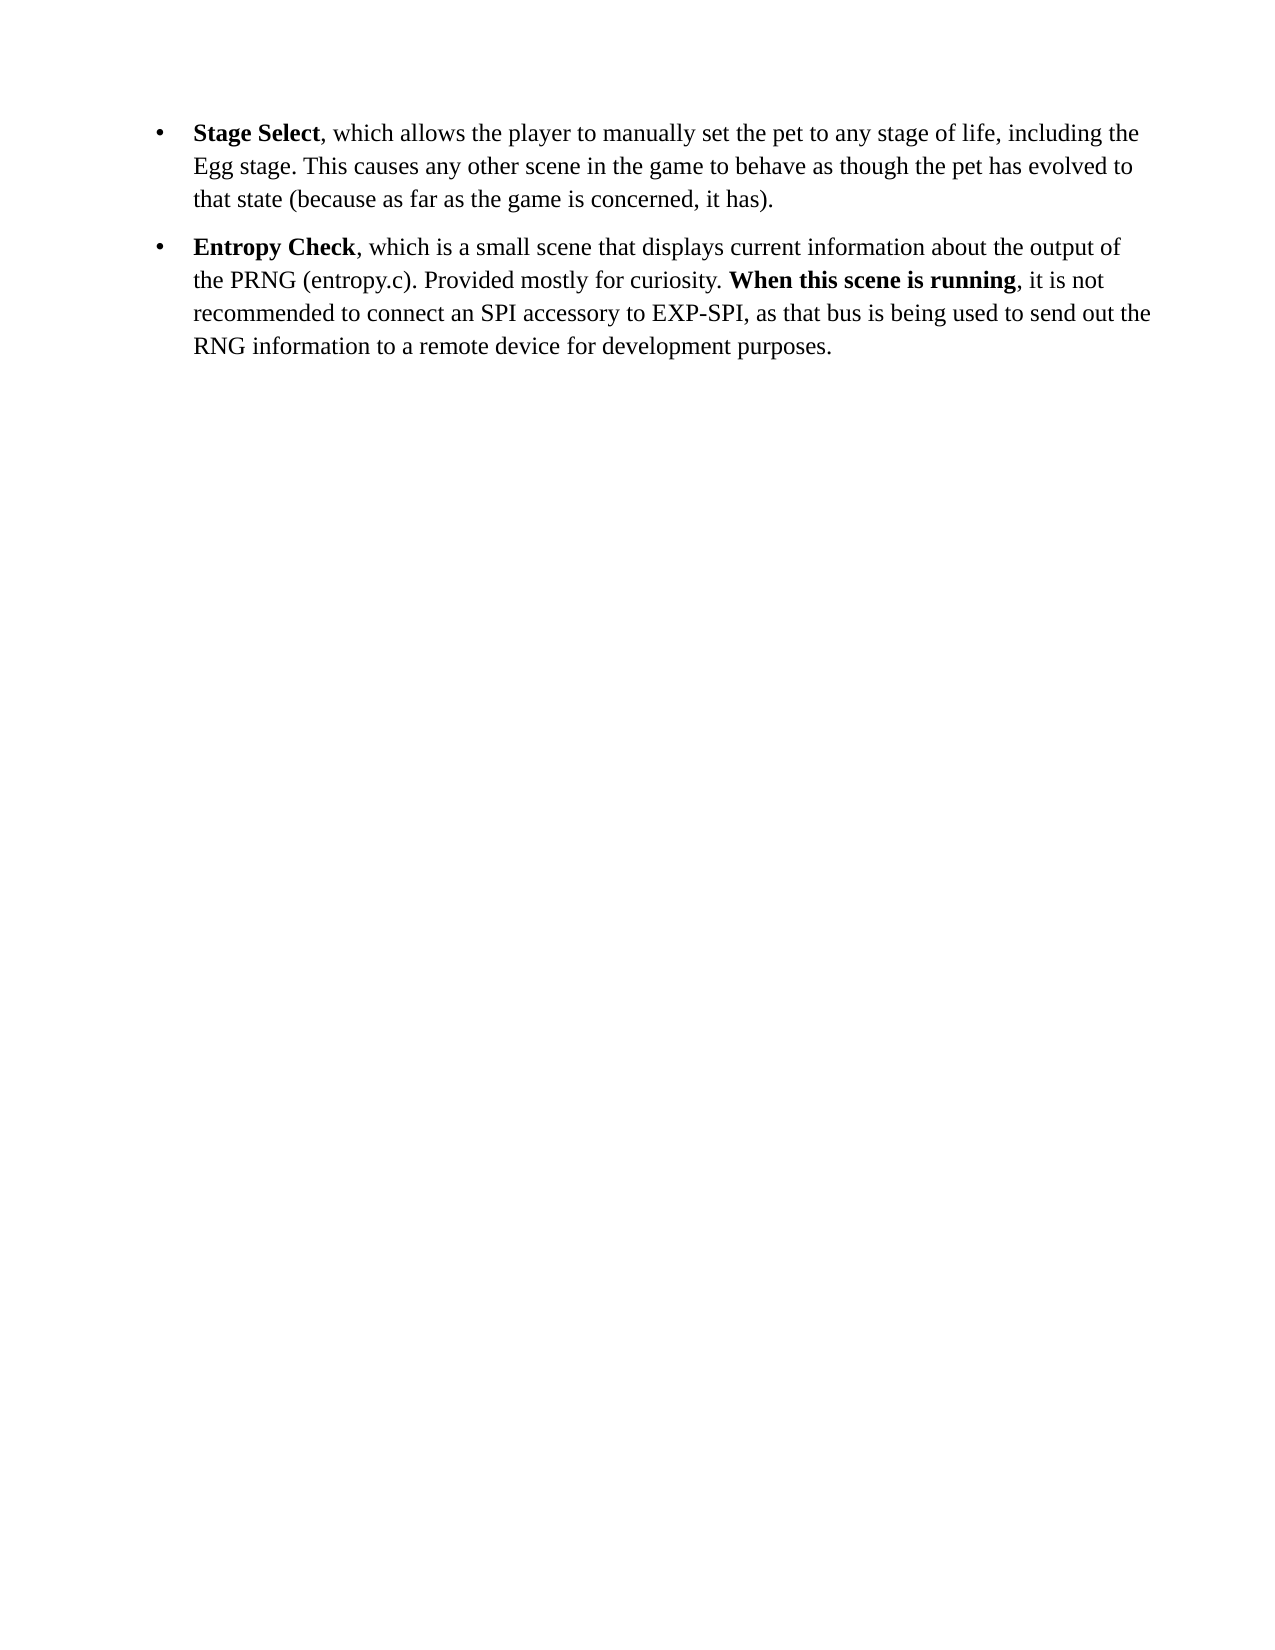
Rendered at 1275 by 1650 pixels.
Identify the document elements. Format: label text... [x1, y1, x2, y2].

list Stage Select, which allows the player to manually set the pet to any stage of life, including the Egg stage. This causes any other scene in the game to behave as though the pet has evolved to that state (because as far as the game is concerned, it has). [156, 118, 1157, 213]
list Entropy Check, which is a small scene that displays current information about the output of the PRNG (entropy.c). Provided mostly for curiosity. When this scene is running, it is not recommended to connect an SPI accessory to EXP-SPI, as that bus is being used to send out the RNG information to a remote device for development purposes. [156, 232, 1157, 359]
